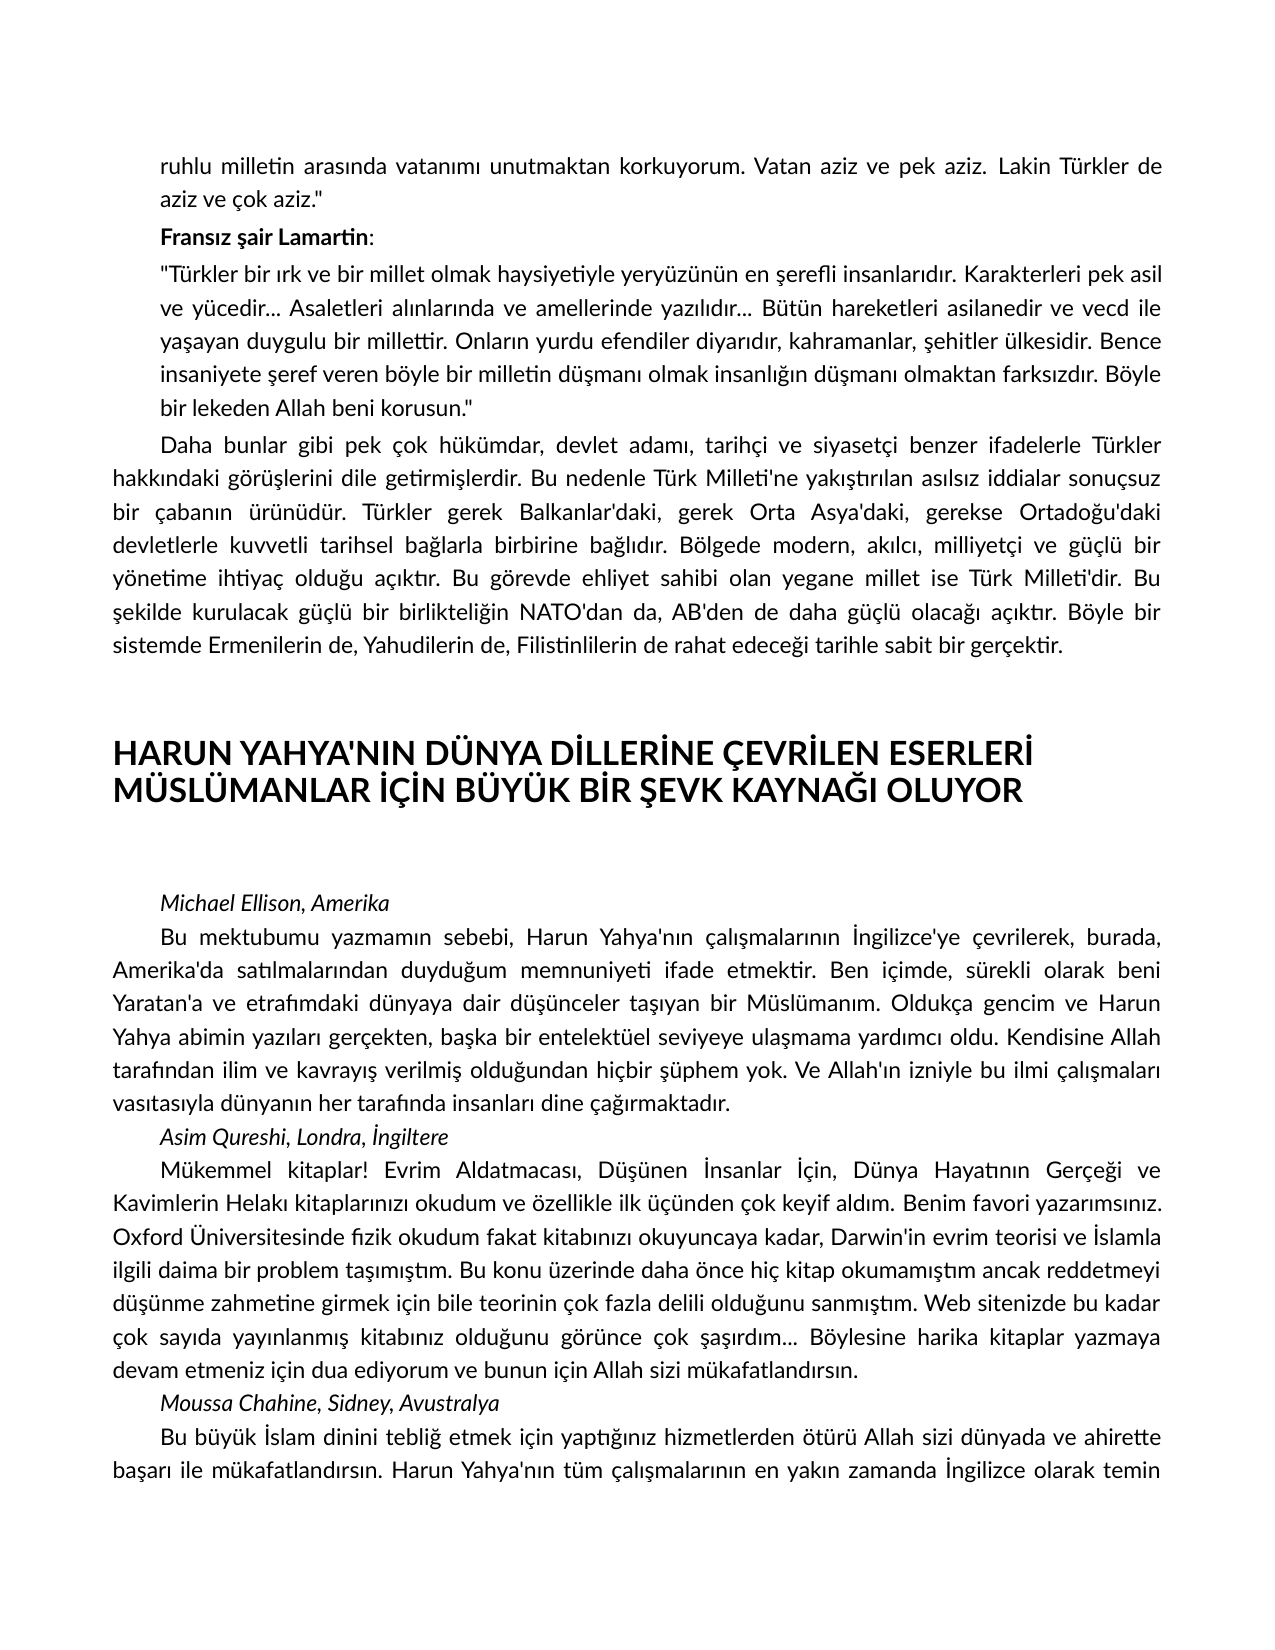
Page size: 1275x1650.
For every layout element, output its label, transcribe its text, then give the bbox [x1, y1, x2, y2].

text Moussa Chahine, Sidney, Avustralya [112, 1385, 1162, 1418]
text Mükemmel kitaplar! Evrim Aldatmacası, Düşünen İnsanlar İçin, Dünya Hayatının Gerçeği ve Kavimlerin Helakı kitaplarınızı okudum ve özellikle ilk üçünden çok keyif aldım. Benim favori yazarımsınız. Oxford Üniversitesinde fizik okudum fakat kitabınızı okuyuncaya kadar, Darwin'in evrim teorisi ve İslamla ilgili daima bir problem taşımıştım. Bu konu üzerinde daha önce hiç kitap okumamıştım ancak reddetmeyi düşünme zahmetine girmek için bile teorinin çok fazla delili olduğunu sanmıştım. Web sitenizde bu kadar çok sayıda yayınlanmış kitabınız olduğunu görünce çok şaşırdım... Böylesine harika kitaplar yazmaya devam etmeniz için dua ediyorum ve bunun için Allah sizi mükafatlandırsın. [112, 1152, 1162, 1385]
text Bu mektubumu yazmamın sebebi, Harun Yahya'nın çalışmalarının İngilizce'ye çevrilerek, burada, Amerika'da satılmalarından duyduğum memnuniyeti ifade etmektir. Ben içimde, sürekli olarak beni Yaratan'a ve etrafımdaki dünyaya dair düşünceler taşıyan bir Müslümanım. Oldukça gencim ve Harun Yahya abimin yazıları gerçekten, başka bir entelektüel seviyeye ulaşmama yardımcı oldu. Kendisine Allah tarafından ilim ve kavrayış verilmiş olduğundan hiçbir şüphem yok. Ve Allah'ın izniyle bu ilmi çalışmaları vasıtasıyla dünyanın her tarafında insanları dine çağırmaktadır. [112, 918, 1162, 1118]
text Bu büyük İslam dinini tebliğ etmek için yaptığınız hizmetlerden ötürü Allah sizi dünyada ve ahirette başarı ile mükafatlandırsın. Harun Yahya'nın tüm çalışmalarının en yakın zamanda İngilizce olarak temin [112, 1418, 1162, 1485]
text Daha bunlar gibi pek çok hükümdar, devlet adamı, tarihçi ve siyasetçi benzer ifadelerle Türkler hakkındaki görüşlerini dile getirmişlerdir. Bu nedenle Türk Milleti'ne yakıştırılan asılsız iddialar sonuçsuz bir çabanın ürünüdür. Türkler gerek Balkanlar'daki, gerek Orta Asya'daki, gerekse Ortadoğu'daki devletlerle kuvvetli tarihsel bağlarla birbirine bağlıdır. Bölgede modern, akılcı, milliyetçi ve güçlü bir yönetime ihtiyaç olduğu açıktır. Bu görevde ehliyet sahibi olan yegane millet ise Türk Milleti'dir. Bu şekilde kurulacak güçlü bir birlikteliğin NATO'dan da, AB'den de daha güçlü olacağı açıktır. Böyle bir sistemde Ermenilerin de, Yahudilerin de, Filistinlilerin de rahat edeceği tarihle sabit bir gerçektir. [112, 427, 1162, 660]
text ruhlu milletin arasında vatanımı unutmaktan korkuyorum. Vatan aziz ve pek aziz. Lakin Türkler de aziz ve çok aziz." [160, 148, 1162, 214]
text "Türkler bir ırk ve bir millet olmak haysiyetiyle yeryüzünün en şerefli insanlarıdır. Karakterleri pek asil ve yücedir... Asaletleri alınlarında ve amellerinde yazılıdır... Bütün hareketleri asilanedir ve vecd ile yaşayan duygulu bir millettir. Onların yurdu efendiler diyarıdır, kahramanlar, şehitler ülkesidir. Bence insaniyete şeref veren böyle bir milletin düşmanı olmak insanlığın düşmanı olmaktan farksızdır. Böyle bir lekeden Allah beni korusun." [160, 256, 1162, 423]
text Fransız şair Lamartin: [112, 218, 1162, 252]
text HARUN YAHYA'NIN DÜNYA DİLLERİNE ÇEVRİLEN ESERLERİ MÜSLÜMANLAR İÇİN BÜYÜK BİR ŞEVK KAYNAĞI OLUYORHarun Yahya'nın eserlerini okuduktan soami [112, 735, 1162, 848]
text Asim Qureshi, Londra, İngiltere [112, 1118, 1162, 1152]
text Michael Ellison, Amerika [112, 885, 1162, 918]
text gularını büyük bir şöyle; [112, 848, 1162, 885]
